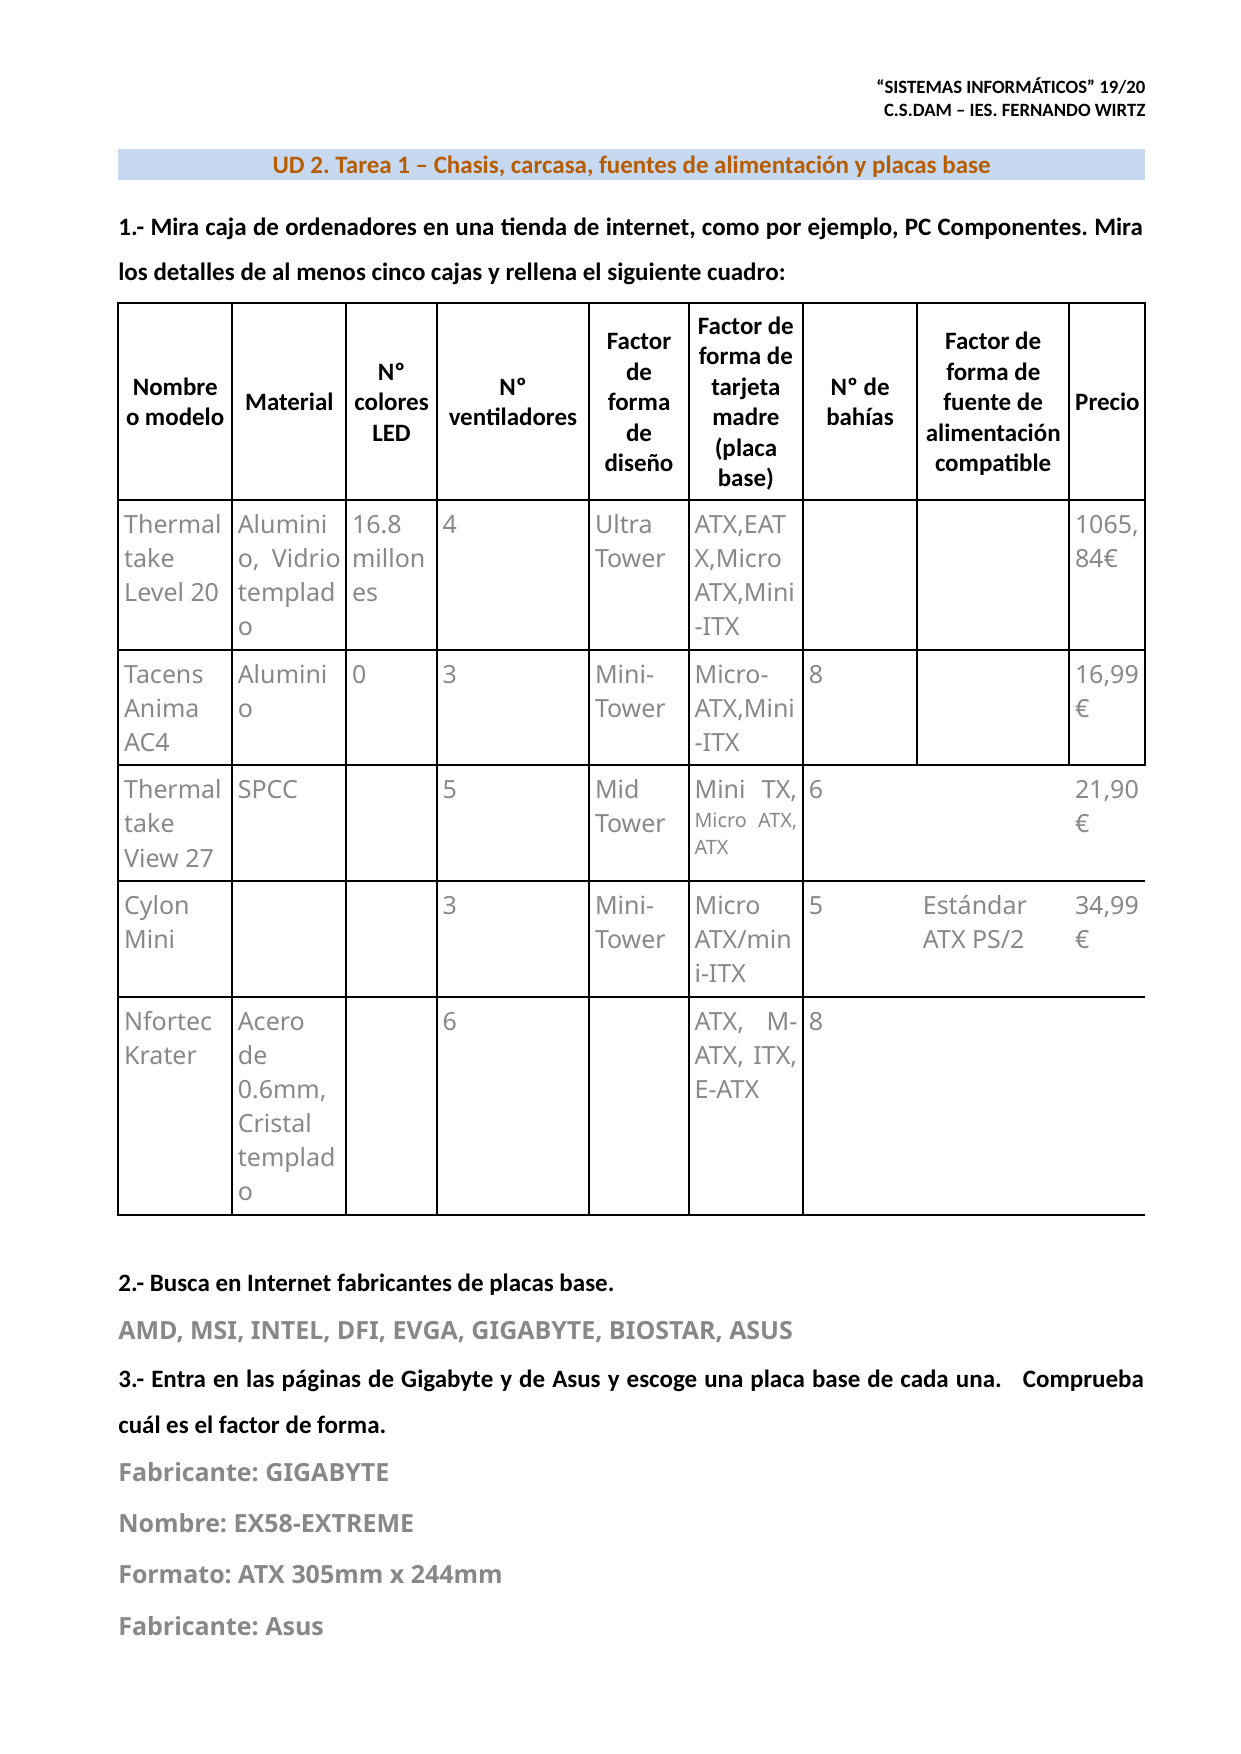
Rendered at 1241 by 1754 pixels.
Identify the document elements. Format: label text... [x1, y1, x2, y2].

table_cell 5 [438, 766, 588, 880]
table_cell Cylon Mini [119, 882, 231, 996]
table_cell Mid Tower [590, 766, 688, 880]
table_cell Nfortec Krater [119, 998, 231, 1214]
text UD 2. Tarea 1 – Chasis, carcasa, fuentes de alimentación y placas base [118, 149, 1145, 180]
table_cell 0 [347, 651, 436, 764]
table_cell [590, 998, 688, 1214]
table_cell ATX, M-ATX, ITX, E-ATX [690, 998, 802, 1214]
table_cell 5 [804, 882, 917, 996]
table_cell Aluminio, Vidrio templado [233, 501, 345, 648]
table_cell SPCC [233, 766, 345, 880]
text Fabricante: Asus [118, 1608, 1145, 1642]
table_cell 8 [804, 998, 917, 1214]
table_header Precio [1070, 304, 1144, 499]
table_cell 21,90€ [1069, 766, 1145, 880]
table_header Nº de bahías [804, 304, 916, 499]
table_header Nombre o modelo [119, 304, 231, 499]
text Nombre: EX58-EXTREME [118, 1506, 1145, 1540]
table_cell 3 [438, 882, 588, 996]
table_header Factor de forma de fuente de alimentación compatible [918, 304, 1068, 499]
table_cell Micro ATX/mini-ITX [690, 882, 802, 996]
table_header Factor de forma de diseño [590, 304, 688, 499]
table_cell Mini-Tower [590, 651, 688, 764]
table_cell 6 [438, 998, 588, 1214]
table_cell Tacens Anima AC4 [119, 651, 231, 764]
table_cell Aluminio [233, 651, 345, 764]
text 3.- Entra en las páginas de Gigabyte y de Asus y escoge una placa base de cada una. Comprueba cuál es el factor de forma. [118, 1363, 1145, 1440]
table_header Material [233, 304, 345, 499]
table_cell [1069, 998, 1145, 1214]
table_cell 4 [438, 501, 588, 648]
table_cell 16,99€ [1070, 651, 1144, 764]
table_cell Micro-ATX,Mini-ITX [690, 651, 802, 764]
text Fabricante: GIGABYTE [118, 1455, 1145, 1489]
table_cell Mini-Tower [590, 882, 688, 996]
table_cell [233, 882, 345, 996]
table_cell 6 [804, 766, 917, 880]
table_cell 34,99€ [1069, 882, 1145, 996]
table_cell Ultra Tower [590, 501, 688, 648]
table_cell Estándar ATX PS/2 [917, 882, 1069, 996]
text 2.- Busca en Internet fabricantes de placas base. [118, 1267, 1145, 1297]
table_cell Thermaltake View 27 [119, 766, 231, 880]
table_cell [917, 766, 1069, 880]
table_cell [918, 501, 1068, 648]
table_cell Acero de 0.6mm, Cristal templado [233, 998, 345, 1214]
table_cell [804, 501, 916, 648]
table_cell 16.8 millones [347, 501, 436, 648]
table_cell Thermaltake Level 20 [119, 501, 231, 648]
table_cell 1065,84€ [1070, 501, 1144, 648]
table_cell [347, 882, 436, 996]
table_header Nº ventiladores [438, 304, 588, 499]
text AMD, MSI, INTEL, DFI, EVGA, GIGABYTE, BIOSTAR, ASUS [118, 1312, 1145, 1347]
table_cell [347, 998, 436, 1214]
table_cell [917, 998, 1069, 1214]
table_cell 3 [438, 651, 588, 764]
table_header Factor de forma de tarjeta madre (placa base) [690, 304, 802, 499]
table_header Nº colores LED [347, 304, 436, 499]
table_cell ATX,EATX,Micro ATX,Mini-ITX [690, 501, 802, 648]
text Formato: ATX 305mm x 244mm [118, 1557, 1145, 1591]
table_cell [347, 766, 436, 880]
text 1.- Mira caja de ordenadores en una tienda de internet, como por ejemplo, PC Componentes. Mira los detalles de al menos cinco cajas y rellena el siguiente cuadro: [118, 211, 1145, 287]
table_cell 8 [804, 651, 916, 764]
table_cell [918, 651, 1068, 764]
table_cell Mini TX, Micro ATX, ATX [690, 766, 802, 880]
